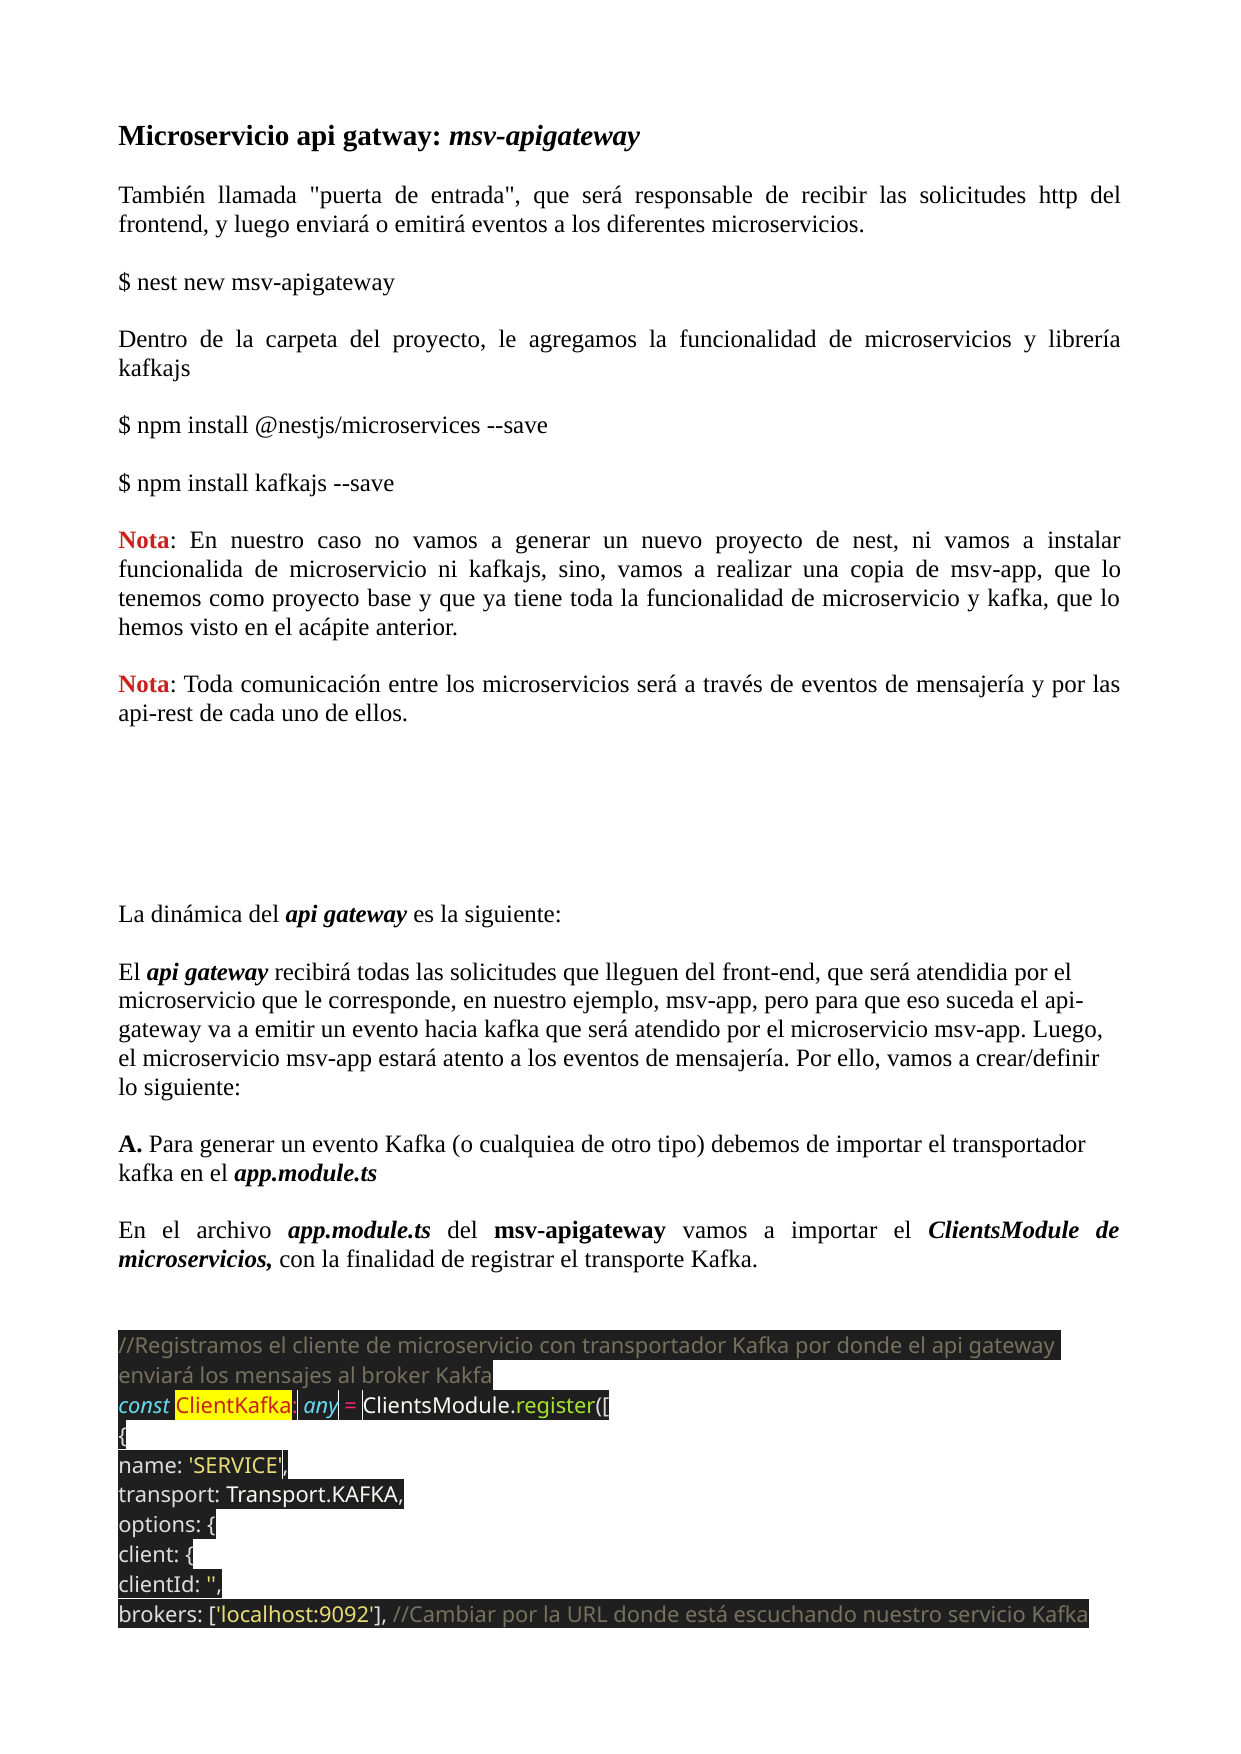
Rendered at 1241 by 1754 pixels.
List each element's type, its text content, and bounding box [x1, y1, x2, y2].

text //Registramos el cliente de microservicio con transportador Kafka por donde el api gateway enviará los mensajes al broker Kakfa [118, 1330, 1122, 1390]
text Nota: En nuestro caso no vamos a generar un nuevo proyecto de nest, ni vamos a instalar funcionalida de microservicio ni kafkajs, sino, vamos a realizar una copia de msv-app, que lo tenemos como proyecto base y que ya tiene toda la funcionalidad de microservicio y kafka, que lo hemos visto en el acápite anterior. [118, 525, 1122, 640]
text El api gateway recibirá todas las solicitudes que lleguen del front-end, que será atendidia por el microservicio que le corresponde, en nuestro ejemplo, msv-app, pero para que eso suceda el api-gateway va a emitir un evento hacia kafka que será atendido por el microservicio msv-app. Luego, el microservicio msv-app estará atento a los eventos de mensajería. Por ello, vamos a crear/definir lo siguiente: [118, 957, 1122, 1100]
text { [118, 1420, 1122, 1449]
text client: { [118, 1539, 1122, 1569]
text Nota: Toda comunicación entre los microservicios será a través de eventos de mensajería y por las api-rest de cada uno de ellos. [118, 669, 1122, 727]
text transport: Transport.KAFKA, [118, 1479, 1122, 1509]
text Microservicio api gatway: msv-apigateway [118, 118, 1122, 152]
text clientId: '', [118, 1569, 1122, 1598]
text $ nest new msv-apigateway [118, 267, 1122, 295]
text La dinámica del api gateway es la siguiente: [118, 899, 1122, 928]
text $ npm install kafkajs --save [118, 468, 1122, 497]
text name: 'SERVICE', [118, 1449, 1122, 1479]
text Dentro de la carpeta del proyecto, le agregamos la funcionalidad de microservicios y librería kafkajs [118, 324, 1122, 382]
text También llamada "puerta de entrada", que será responsable de recibir las solicitudes http del frontend, y luego enviará o emitirá eventos a los diferentes microservicios. [118, 180, 1122, 238]
text options: { [118, 1509, 1122, 1539]
text $ npm install @nestjs/microservices --save [118, 410, 1122, 439]
text brokers: ['localhost:9092'], //Cambiar por la URL donde está escuchando nuestro servicio Kafka [118, 1598, 1122, 1628]
text A. Para generar un evento Kafka (o cualquiea de otro tipo) debemos de importar el transportador kafka en el app.module.ts [118, 1129, 1122, 1187]
text En el archivo app.module.ts del msv-apigateway vamos a importar el ClientsModule de microservicios, con la finalidad de registrar el transporte Kafka. [118, 1215, 1122, 1273]
text const ClientKafka: any = ClientsModule.register([ [118, 1390, 1122, 1420]
